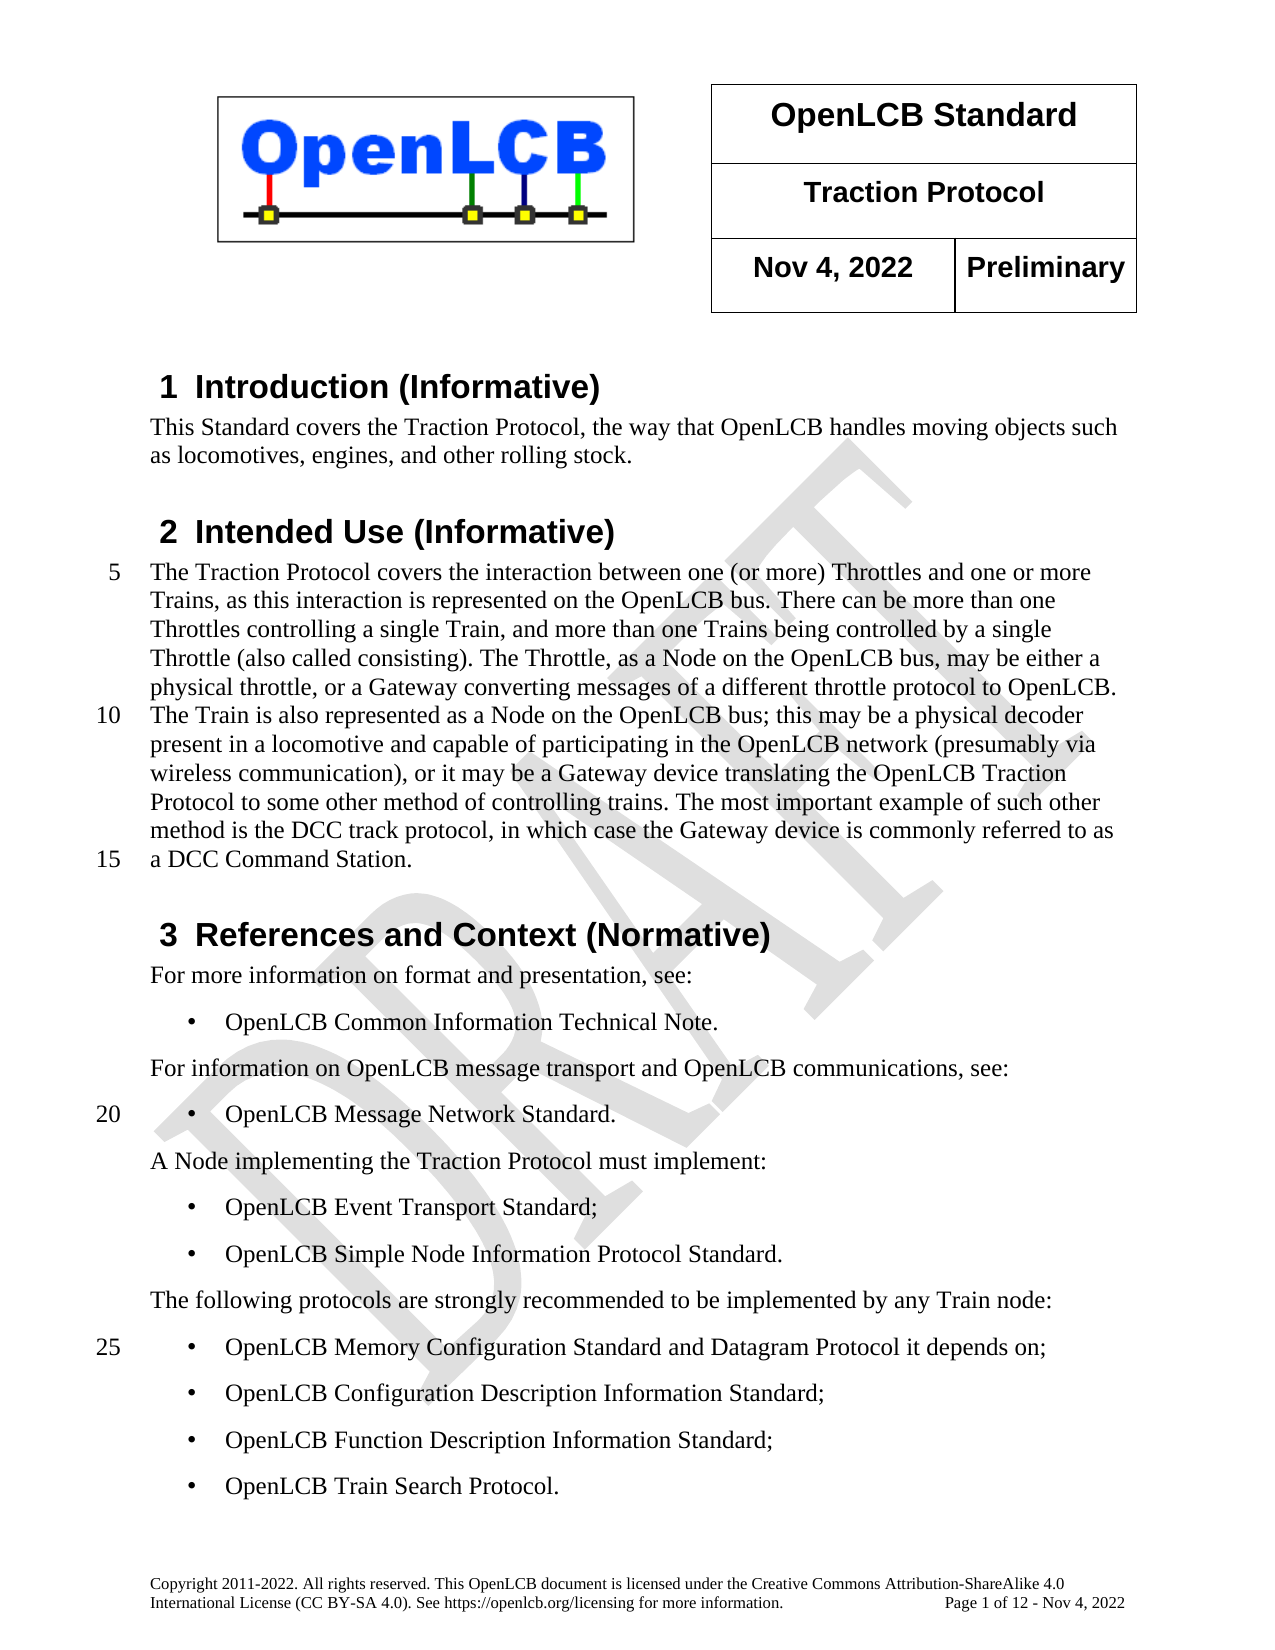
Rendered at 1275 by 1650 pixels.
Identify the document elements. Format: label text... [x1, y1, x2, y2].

subtitle [773, 528, 815, 550]
subtitle References and Context (Normative) [369, 924, 468, 954]
list OpenLCB Configuration Description Information Standard; [187, 1378, 428, 1407]
subtitle [820, 512, 1125, 550]
picture [216, 95, 636, 244]
list OpenLCB Common Information Technical Note. [187, 1007, 402, 1035]
text For more information on format and presentation, see: [516, 960, 659, 989]
text For more information on format and presentation, see: [370, 960, 500, 989]
list OpenLCB Common Information Technical Note. [540, 1007, 690, 1035]
text The following protocols are strongly recommended to be implemented by any Train node: [385, 1285, 493, 1314]
list OpenLCB Train Search Protocol. [187, 1471, 1125, 1500]
list OpenLCB Function Description Information Standard; [187, 1425, 1125, 1453]
text For information on OpenLCB message transport and OpenLCB communications, see: [336, 1053, 449, 1082]
subtitle Intended Use (Informative) [150, 512, 772, 550]
text For more information on format and presentation, see: [150, 960, 356, 989]
text A Node implementing the Traction Protocol must implement: [449, 1146, 542, 1175]
text For information on OpenLCB message transport and OpenLCB communications, see: [150, 1053, 234, 1082]
list OpenLCB Common Information Technical Note. [417, 1007, 515, 1035]
text The following protocols are strongly recommended to be implemented by any Train node: [515, 1285, 1125, 1314]
text For more information on format and presentation, see: [671, 960, 816, 989]
text The Traction Protocol covers the interaction between one (or more) Throttles and one or more Trains, as this interaction is represented on the OpenLCB bus. There can be more than one Throttles controlling a single Train, and more than one Trains being controlled by a single Throttle (also called consisting). The Throttle, as a Node on the OpenLCB bus, may be either a physical throttle, or a Gateway converting messages of a different throttle protocol to OpenLCB. The Train is also represented as a Node on the OpenLCB bus; this may be a physical decoder present in a locomotive and capable of participating in the OpenLCB network (presumably via wireless communication), or it may be a Gateway device translating the OpenLCB Traction Protocol to some other method of controlling trains. The most important example of such other method is the DCC track protocol, in which case the Gateway device is commonly referred to as a DCC Command Station. [150, 557, 1125, 873]
list OpenLCB Event Transport Standard; [615, 1192, 1125, 1221]
text The following protocols are strongly recommended to be implemented by any Train node: [150, 1285, 371, 1314]
subtitle References and Context (Normative) [774, 916, 1125, 954]
subtitle References and Context (Normative) [150, 916, 367, 954]
subtitle References and Context (Normative) [472, 916, 634, 954]
list OpenLCB Message Network Standard. [509, 1099, 645, 1128]
list OpenLCB Event Transport Standard; [487, 1192, 584, 1221]
list OpenLCB Memory Configuration Standard and Datagram Protocol it depends on; [187, 1332, 418, 1361]
text For information on OpenLCB message transport and OpenLCB communications, see: [567, 1053, 721, 1082]
list OpenLCB Event Transport Standard; [292, 1192, 468, 1221]
text For information on OpenLCB message transport and OpenLCB communications, see: [724, 1053, 1125, 1082]
text For more information on format and presentation, see: [847, 960, 1125, 989]
list OpenLCB Common Information Technical Note. [692, 1007, 1125, 1035]
list OpenLCB Message Network Standard. [401, 1099, 495, 1128]
subtitle References and Context (Normative) [629, 916, 689, 952]
list OpenLCB Configuration Description Information Standard; [429, 1378, 1125, 1407]
subtitle References and Context (Normative) [691, 921, 771, 954]
list OpenLCB Event Transport Standard; [187, 1192, 278, 1221]
text A Node implementing the Traction Protocol must implement: [150, 1146, 232, 1175]
list OpenLCB Message Network Standard. [211, 1099, 384, 1128]
list OpenLCB Simple Node Information Protocol Standard. [513, 1239, 1125, 1268]
list OpenLCB Simple Node Information Protocol Standard. [187, 1239, 325, 1268]
subtitle Introduction (Informative) [150, 367, 1125, 405]
list OpenLCB Memory Configuration Standard and Datagram Protocol it depends on; [476, 1332, 1125, 1361]
text This Standard covers the Traction Protocol, the way that OpenLCB handles moving objects such as locomotives, engines, and other rolling stock. [150, 412, 1125, 469]
text A Node implementing the Traction Protocol must implement: [556, 1146, 1125, 1175]
list OpenLCB Simple Node Information Protocol Standard. [339, 1239, 491, 1268]
text A Node implementing the Traction Protocol must implement: [246, 1146, 431, 1175]
list OpenLCB Message Network Standard. [662, 1099, 1125, 1128]
